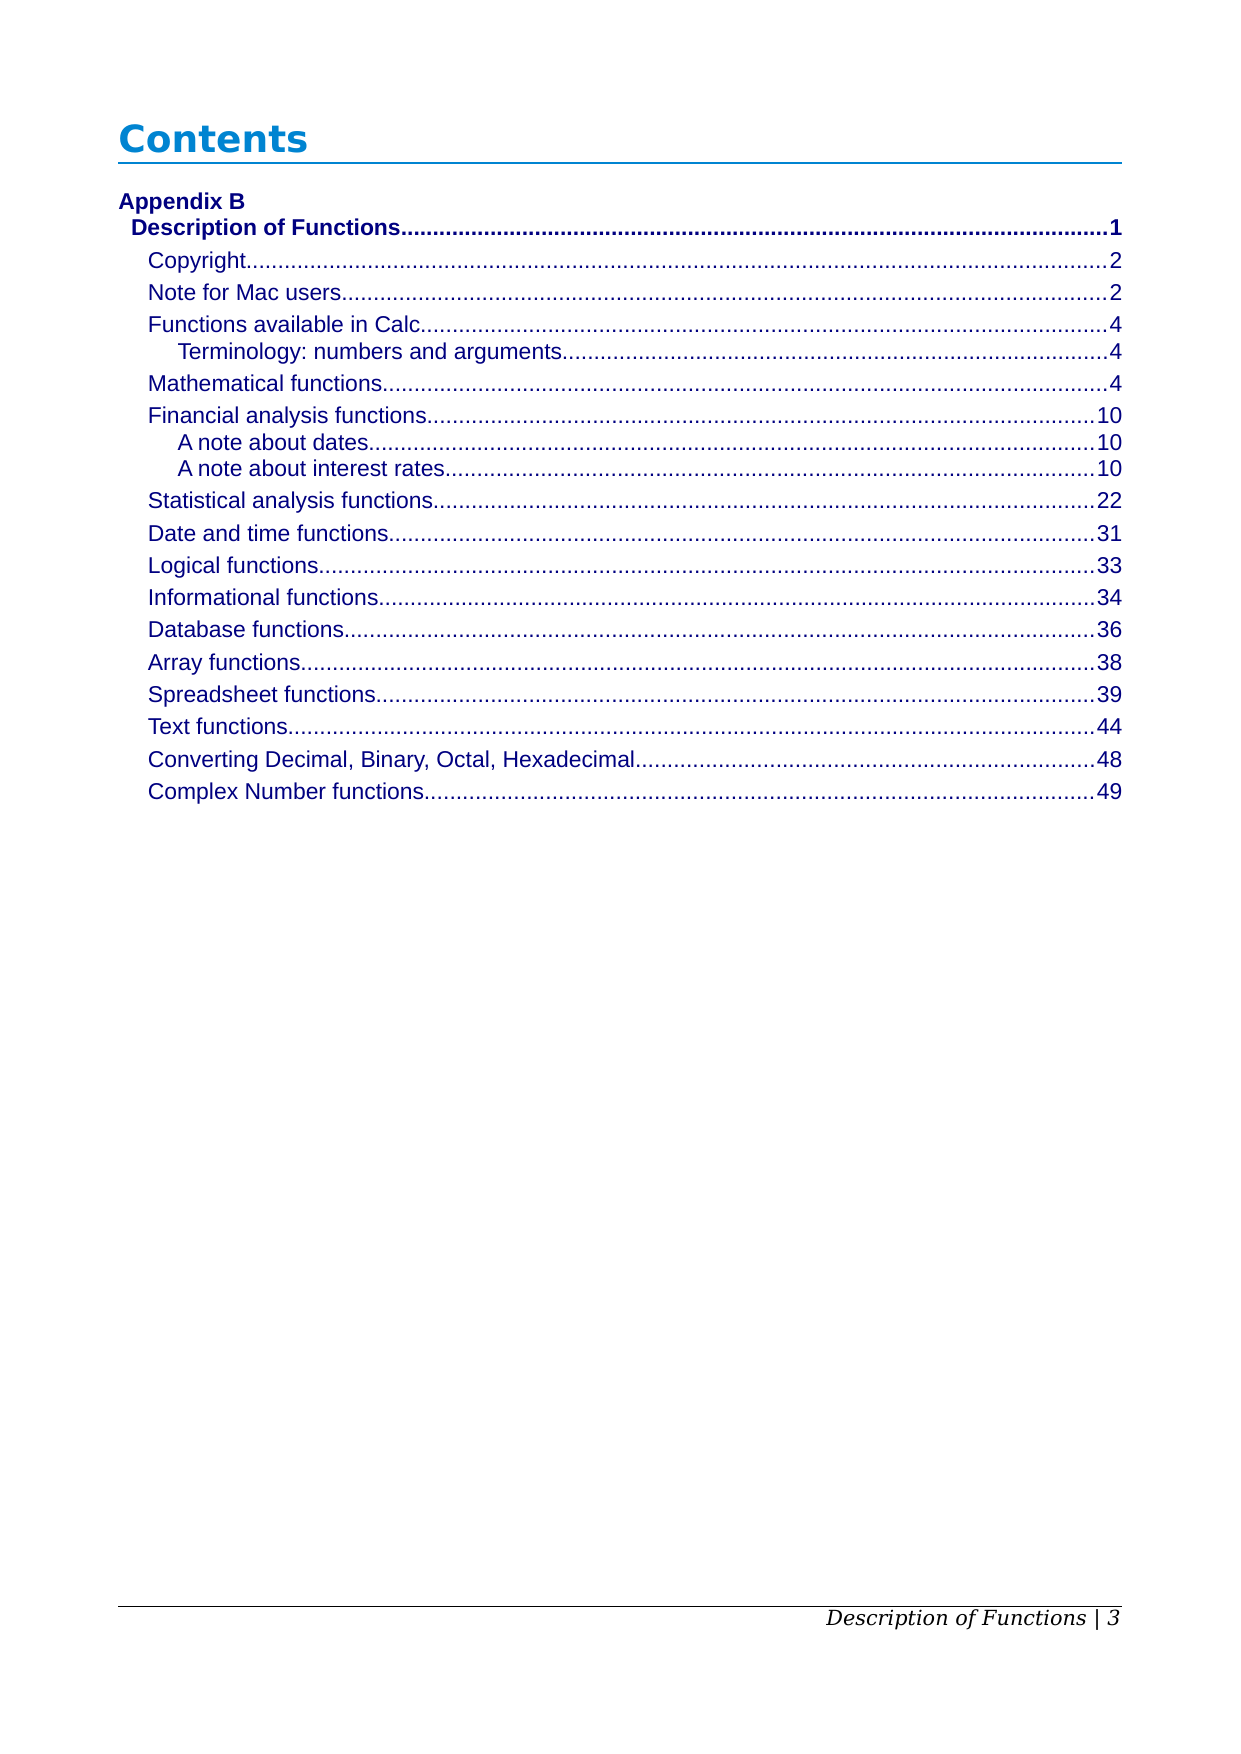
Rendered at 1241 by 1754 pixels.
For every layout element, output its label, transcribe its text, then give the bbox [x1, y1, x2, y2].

text Mathematical functions 4 [148, 370, 1122, 396]
text Text functions 44 [148, 713, 1122, 739]
text Functions available in Calc 4 [148, 311, 1122, 338]
text Date and time functions 31 [148, 519, 1122, 546]
text Converting Decimal, Binary, Octal, Hexadecimal 48 [148, 746, 1122, 772]
text Informational functions 34 [148, 584, 1122, 610]
text Terminology: numbers and arguments 4 [177, 338, 1122, 364]
text A note about interest rates 10 [177, 455, 1122, 481]
text Complex Number functions 49 [148, 778, 1122, 804]
text Financial analysis functions 10 [148, 402, 1122, 428]
text A note about dates 10 [177, 428, 1122, 455]
text Statistical analysis functions 22 [148, 487, 1122, 513]
text Note for Mac users 2 [148, 279, 1122, 305]
text Copyright 2 [148, 247, 1122, 273]
text Spreadsheet functions 39 [148, 681, 1122, 707]
text Appendix B Description of Functions 1 [118, 188, 1122, 241]
text Array functions 38 [148, 649, 1122, 675]
text Contents [118, 118, 1122, 162]
text Database functions 36 [148, 616, 1122, 643]
text Logical functions 33 [148, 552, 1122, 578]
